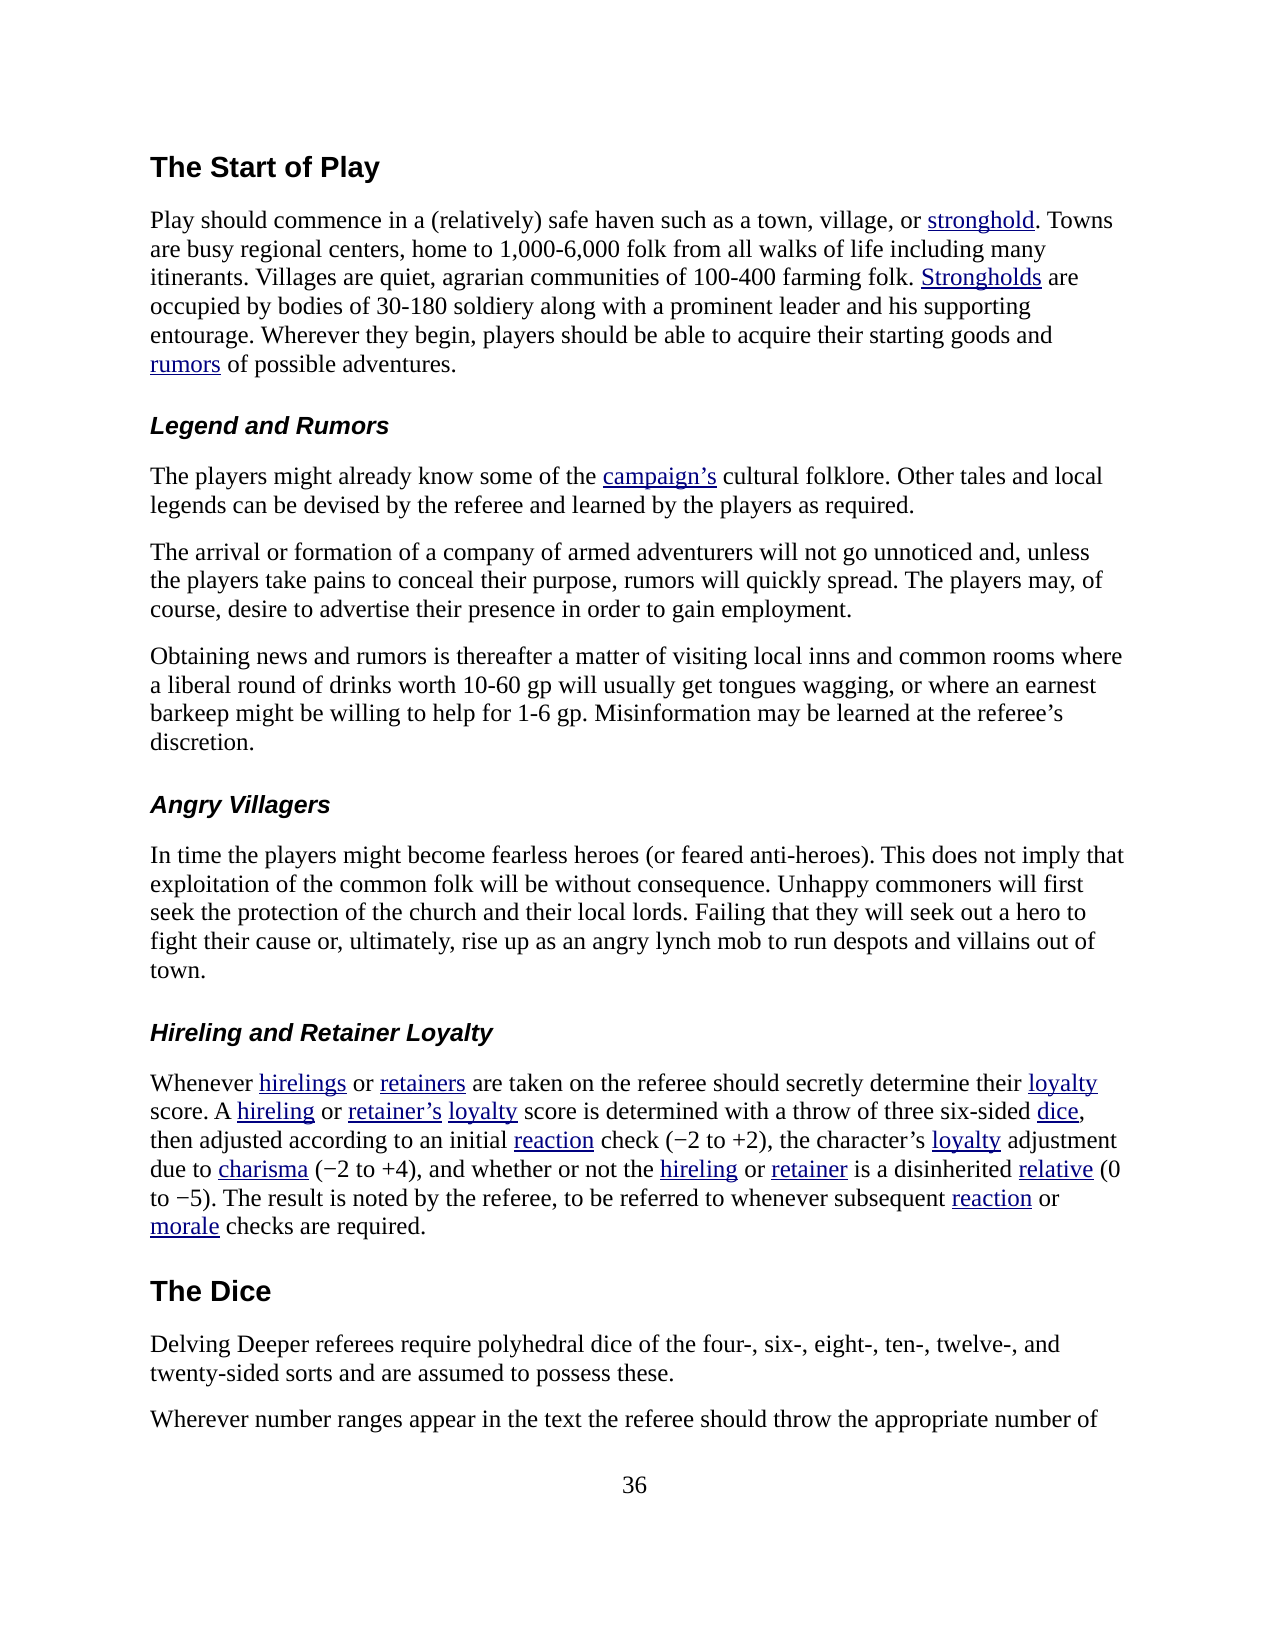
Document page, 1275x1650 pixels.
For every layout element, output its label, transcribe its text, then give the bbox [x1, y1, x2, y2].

subtitle Legend and Rumors [150, 411, 1125, 440]
subtitle The Start of Play [150, 150, 1125, 183]
subtitle Angry Villagers [150, 790, 1125, 818]
text The players might already know some of the campaign’s cultural folklore. Other tales and local legends can be devised by the referee and learned by the players as required. [150, 461, 1125, 519]
subtitle Hireling and Retainer Loyalty [150, 1018, 1125, 1046]
text The arrival or formation of a company of armed adventurers will not go unnoticed and, unless the players take pains to conceal their purpose, rumors will quickly spread. The players may, of course, desire to advertise their presence in order to gain employment. [150, 537, 1125, 623]
subtitle The Dice [150, 1274, 1125, 1308]
text Play should commence in a (relatively) safe haven such as a town, village, or stronghold. Towns are busy regional centers, home to 1,000-6,000 folk from all walks of life including many itinerants. Villages are quiet, agrarian communities of 100-400 farming folk. Strongholds are occupied by bodies of 30-180 soldiery along with a prominent leader and his supporting entourage. Wherever they begin, players should be able to acquire their starting goods and rumors of possible adventures. [150, 205, 1125, 377]
text Whenever hirelings or retainers are taken on the referee should secretly determine their loyalty score. A hireling or retainer’s loyalty score is determined with a throw of three six-sided dice, then adjusted according to an initial reaction check (−2 to +2), the character’s loyalty adjustment due to charisma (−2 to +4), and whether or not the hireling or retainer is a disinherited relative (0 to −5). The result is noted by the referee, to be referred to whenever subsequent reaction or morale checks are required. [150, 1068, 1125, 1240]
text Wherever number ranges appear in the text the referee should throw the appropriate number of [150, 1404, 1125, 1433]
text Obtaining news and rumors is thereafter a matter of visiting local inns and common rooms where a liberal round of drinks worth 10-60 gp will usually get tongues wagging, or where an earnest barkeep might be willing to help for 1-6 gp. Misinformation may be learned at the referee’s discretion. [150, 641, 1125, 756]
text Delving Deeper referees require polyhedral dice of the four-, six-, eight-, ten-, twelve-, and twenty-sided sorts and are assumed to possess these. [150, 1329, 1125, 1387]
text In time the players might become fearless heroes (or feared anti-heroes). This does not imply that exploitation of the common folk will be without consequence. Unhappy commoners will first seek the protection of the church and their local lords. Failing that they will seek out a hero to fight their cause or, ultimately, rise up as an angry lynch mob to run despots and villains out of town. [150, 840, 1125, 984]
